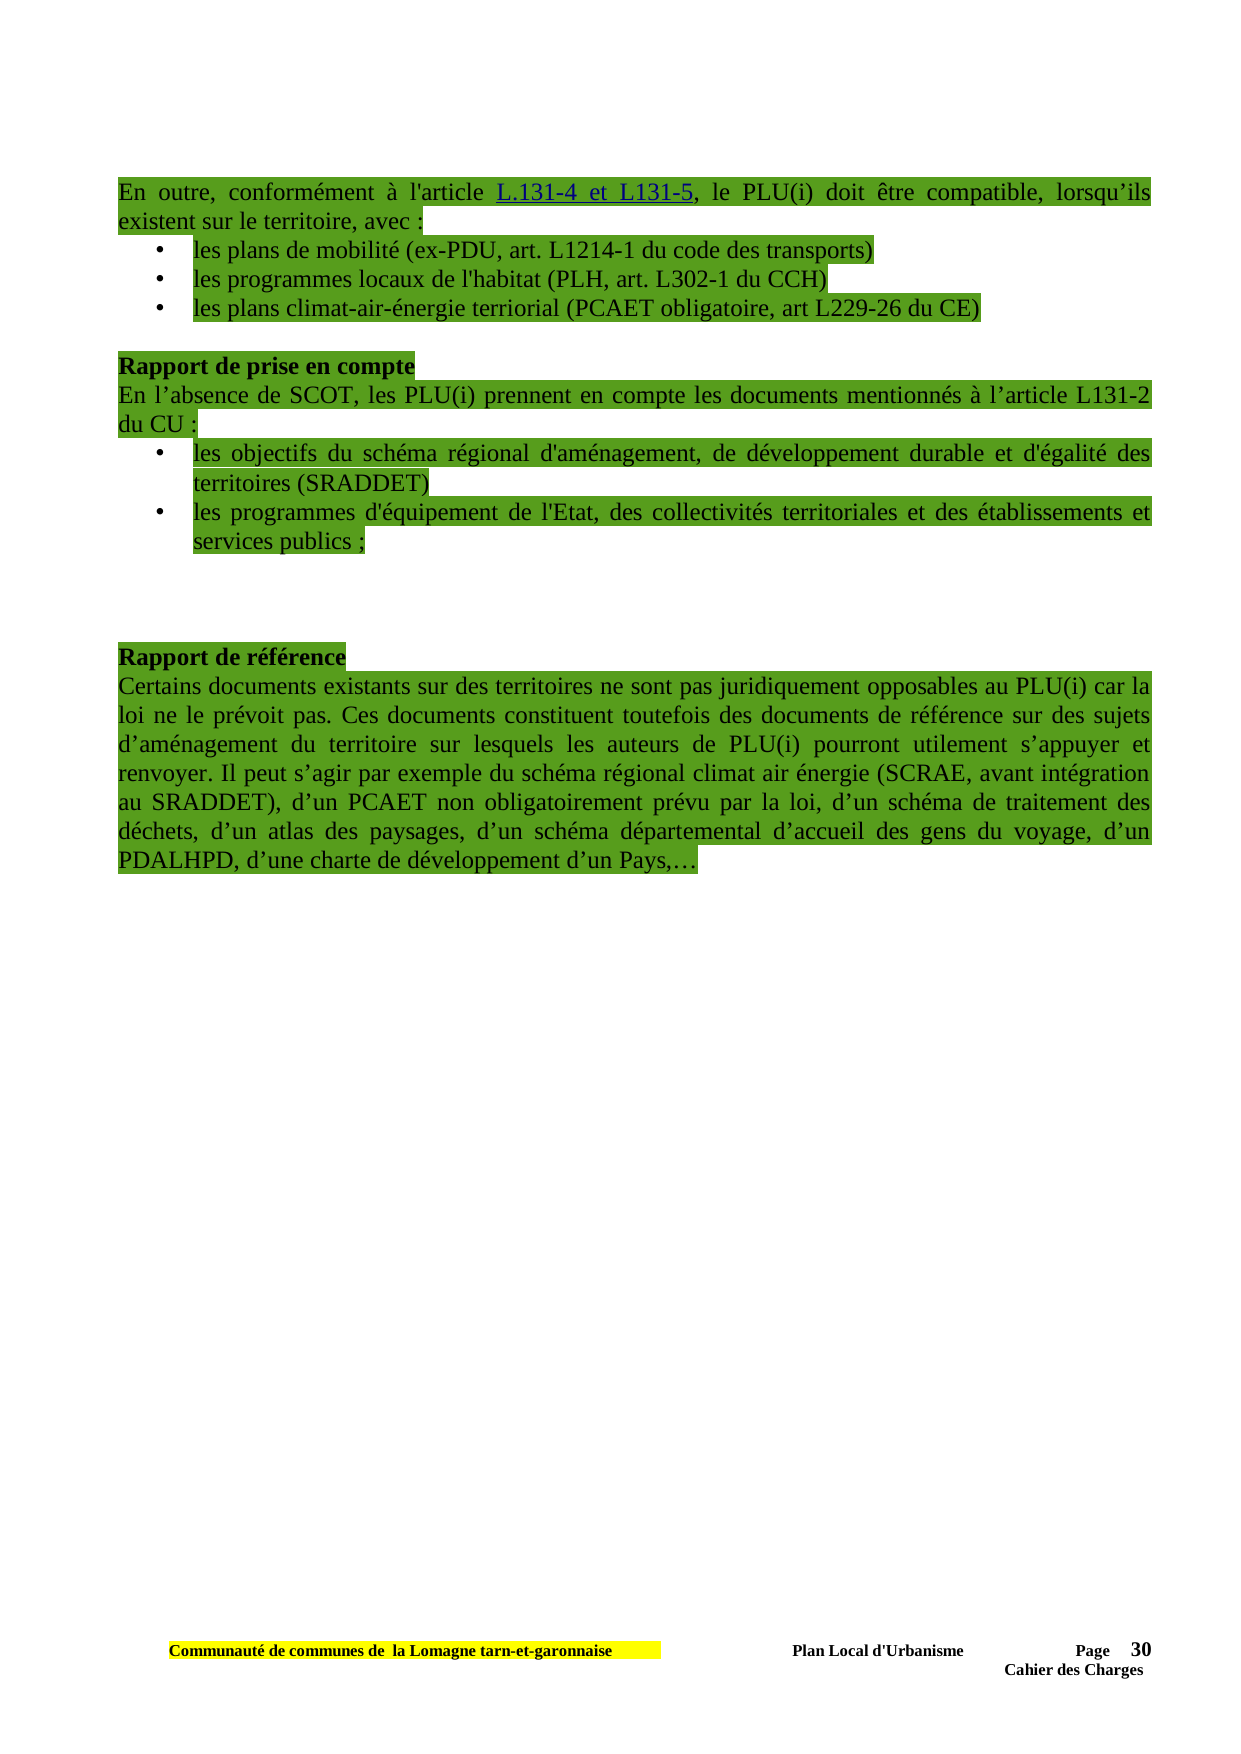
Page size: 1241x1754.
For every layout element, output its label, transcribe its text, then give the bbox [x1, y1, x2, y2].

text Rapport de prise en compte [118, 351, 1152, 380]
text Certains documents existants sur des territoires ne sont pas juridiquement opposables au PLU(i) car la loi ne le prévoit pas. Ces documents constituent toutefois des documents de référence sur des sujets d’aménagement du territoire sur lesquels les auteurs de PLU(i) pourront utilement s’appuyer et renvoyer. Il peut s’agir par exemple du schéma régional climat air énergie (SCRAE, avant intégration au SRADDET), d’un PCAET non obligatoirement prévu par la loi, d’un schéma de traitement des déchets, d’un atlas des paysages, d’un schéma départemental d’accueil des gens du voyage, d’un PDALHPD, d’une charte de développement d’un Pays,… [118, 671, 1152, 874]
list les plans climat-air-énergie terriorial (PCAET obligatoire, art L229-26 du CE) [156, 293, 1152, 322]
text En outre, conformément à l'article L.131-4 et L131-5, le PLU(i) doit être compatible, lorsqu’ils existent sur le territoire, avec : [118, 177, 1152, 235]
text Rapport de référence [118, 642, 1152, 671]
list les programmes locaux de l'habitat (PLH, art. L302-1 du CCH) [156, 264, 1152, 293]
list les plans de mobilité (ex-PDU, art. L1214-1 du code des transports) [156, 235, 1152, 264]
text En l’absence de SCOT, les PLU(i) prennent en compte les documents mentionnés à l’article L131-2 du CU : [118, 380, 1152, 438]
list les objectifs du schéma régional d'aménagement, de développement durable et d'égalité des territoires (SRADDET) [156, 438, 1152, 496]
list les programmes d'équipement de l'Etat, des collectivités territoriales et des établissements et services publics ; [156, 496, 1152, 554]
